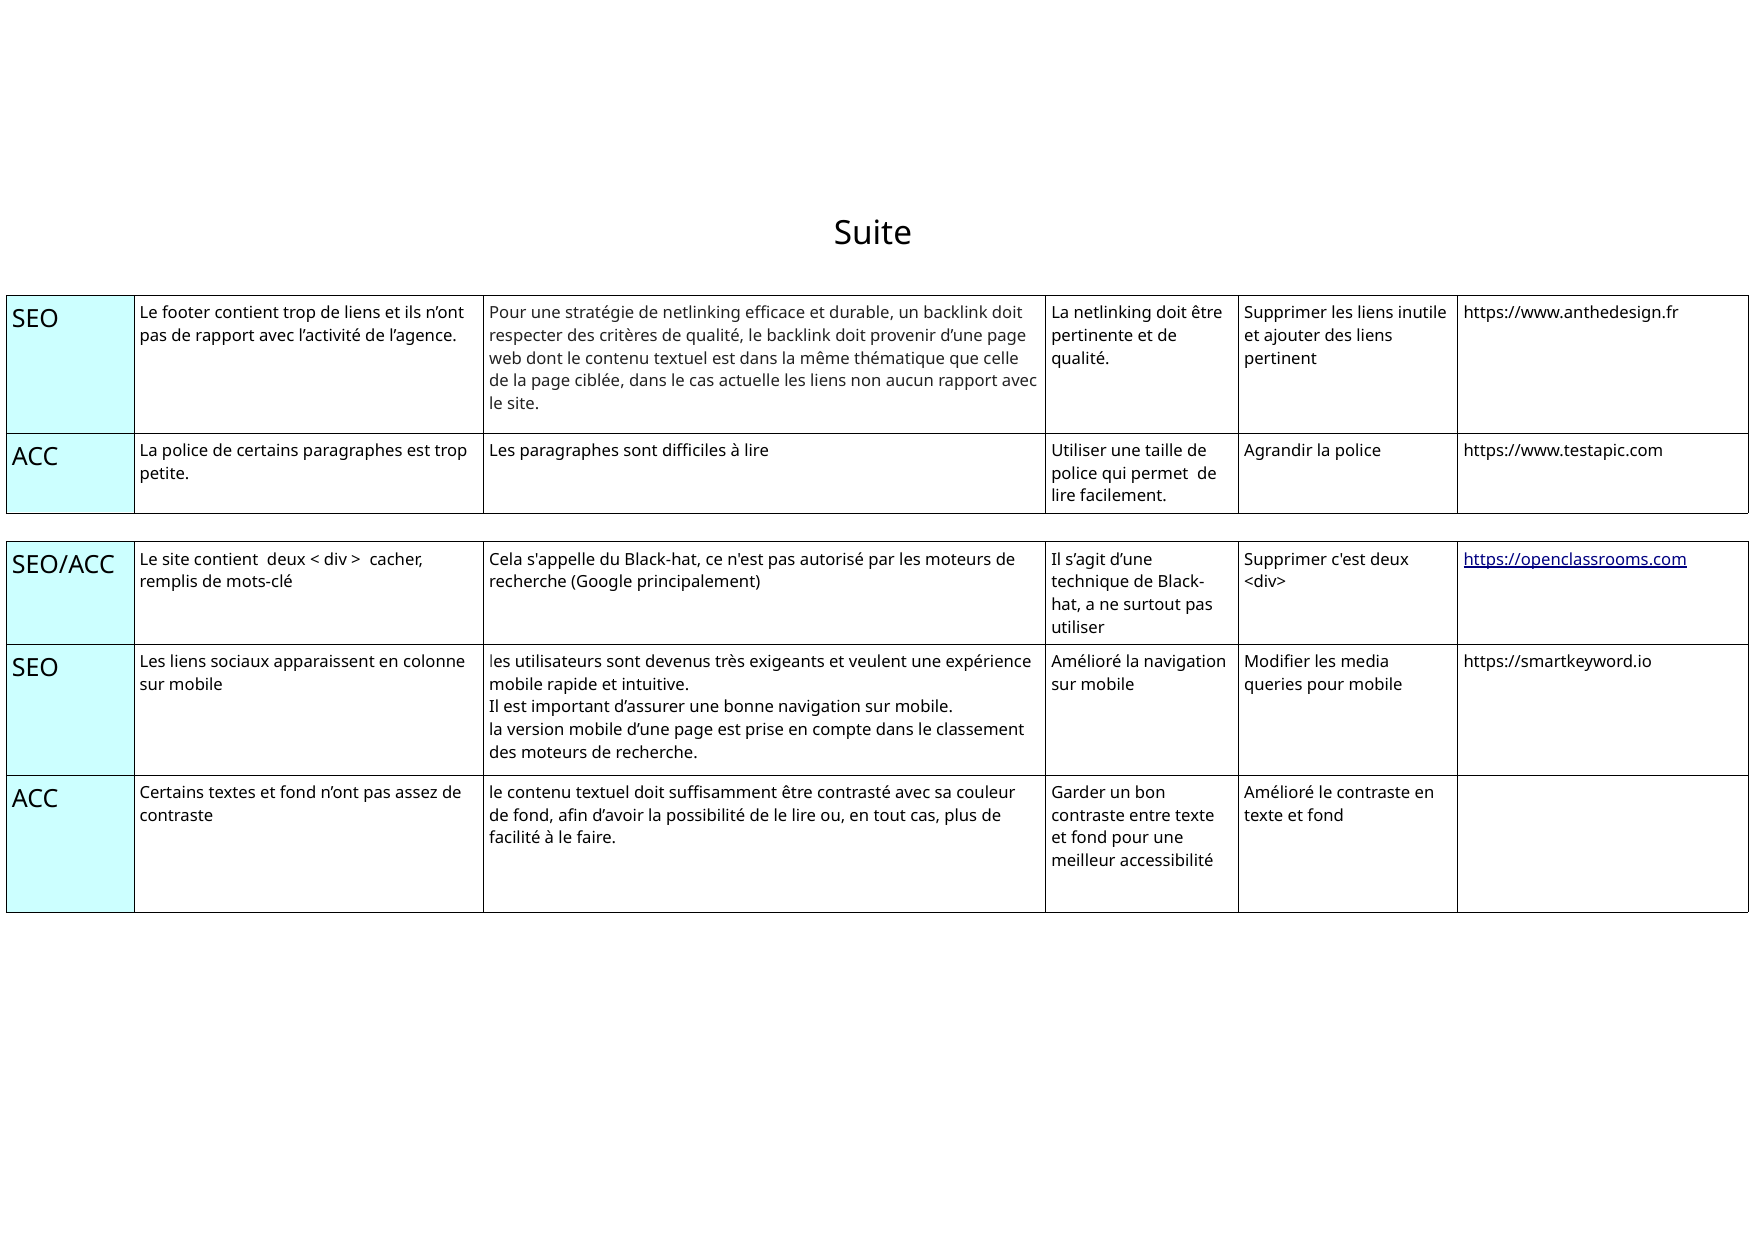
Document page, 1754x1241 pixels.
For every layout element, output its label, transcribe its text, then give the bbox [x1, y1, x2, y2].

table_header SEO/ACC [7, 542, 134, 644]
table_header Il s’agit d’une technique de Black-hat, a ne surtout pas utiliser [1046, 542, 1238, 644]
table_header Pour une stratégie de netlinking efficace et durable, un backlink doit respecter des critères de qualité, le backlink doit provenir d’une page web dont le contenu textuel est dans la même thématique que celle de la page ciblée, dans le cas actuelle les liens non aucun rapport avec le site. [484, 296, 1045, 433]
table_header Le site contient deux < div > cacher, remplis de mots-clé [135, 542, 483, 644]
table_cell https://smartkeyword.io [1458, 645, 1748, 775]
table_cell Certains textes et fond n’ont pas assez de contraste [135, 776, 483, 912]
table_cell https://www.testapic.com [1458, 434, 1748, 512]
table_cell Amélioré le contraste en texte et fond [1239, 776, 1457, 912]
table_header https://openclassrooms.com [1458, 542, 1748, 644]
table_cell le contenu textuel doit suffisamment être contrasté avec sa couleur de fond, afin d’avoir la possibilité de le lire ou, en tout cas, plus de facilité à le faire. [484, 776, 1045, 912]
table_header Supprimer les liens inutile et ajouter des liens pertinent [1239, 296, 1457, 433]
text Suite [6, 208, 1748, 254]
table_header https://www.anthedesign.fr [1458, 296, 1748, 433]
table_header Le footer contient trop de liens et ils n’ont pas de rapport avec l’activité de l’agence. [135, 296, 483, 433]
table_cell Les paragraphes sont difficiles à lire [484, 434, 1045, 512]
table_cell Modifier les media queries pour mobile [1239, 645, 1457, 775]
table_cell Garder un bon contraste entre texte et fond pour une meilleur accessibilité [1046, 776, 1238, 912]
table_cell Agrandir la police [1239, 434, 1457, 512]
table_cell Les liens sociaux apparaissent en colonne sur mobile [135, 645, 483, 775]
table_cell Utiliser une taille de police qui permet de lire facilement. [1046, 434, 1238, 512]
table_cell Amélioré la navigation sur mobile [1046, 645, 1238, 775]
table_cell La police de certains paragraphes est trop petite. [135, 434, 483, 512]
table_header La netlinking doit être pertinente et de qualité. [1046, 296, 1238, 433]
table_header Cela s'appelle du Black-hat, ce n'est pas autorisé par les moteurs de recherche (Google principalement) [484, 542, 1045, 644]
table_cell ACC [7, 776, 134, 912]
table_header Supprimer c'est deux <div> [1239, 542, 1457, 644]
table_cell SEO [7, 645, 134, 775]
table_cell les utilisateurs sont devenus très exigeants et veulent une expérience mobile rapide et intuitive. Il est important d’assurer une bonne navigation sur mobile. la version mobile d’une page est prise en compte dans le classement des moteurs de recherche. [484, 645, 1045, 775]
table_cell ACC [7, 434, 134, 512]
table_cell [1458, 776, 1748, 912]
table_header SEO [7, 296, 134, 433]
